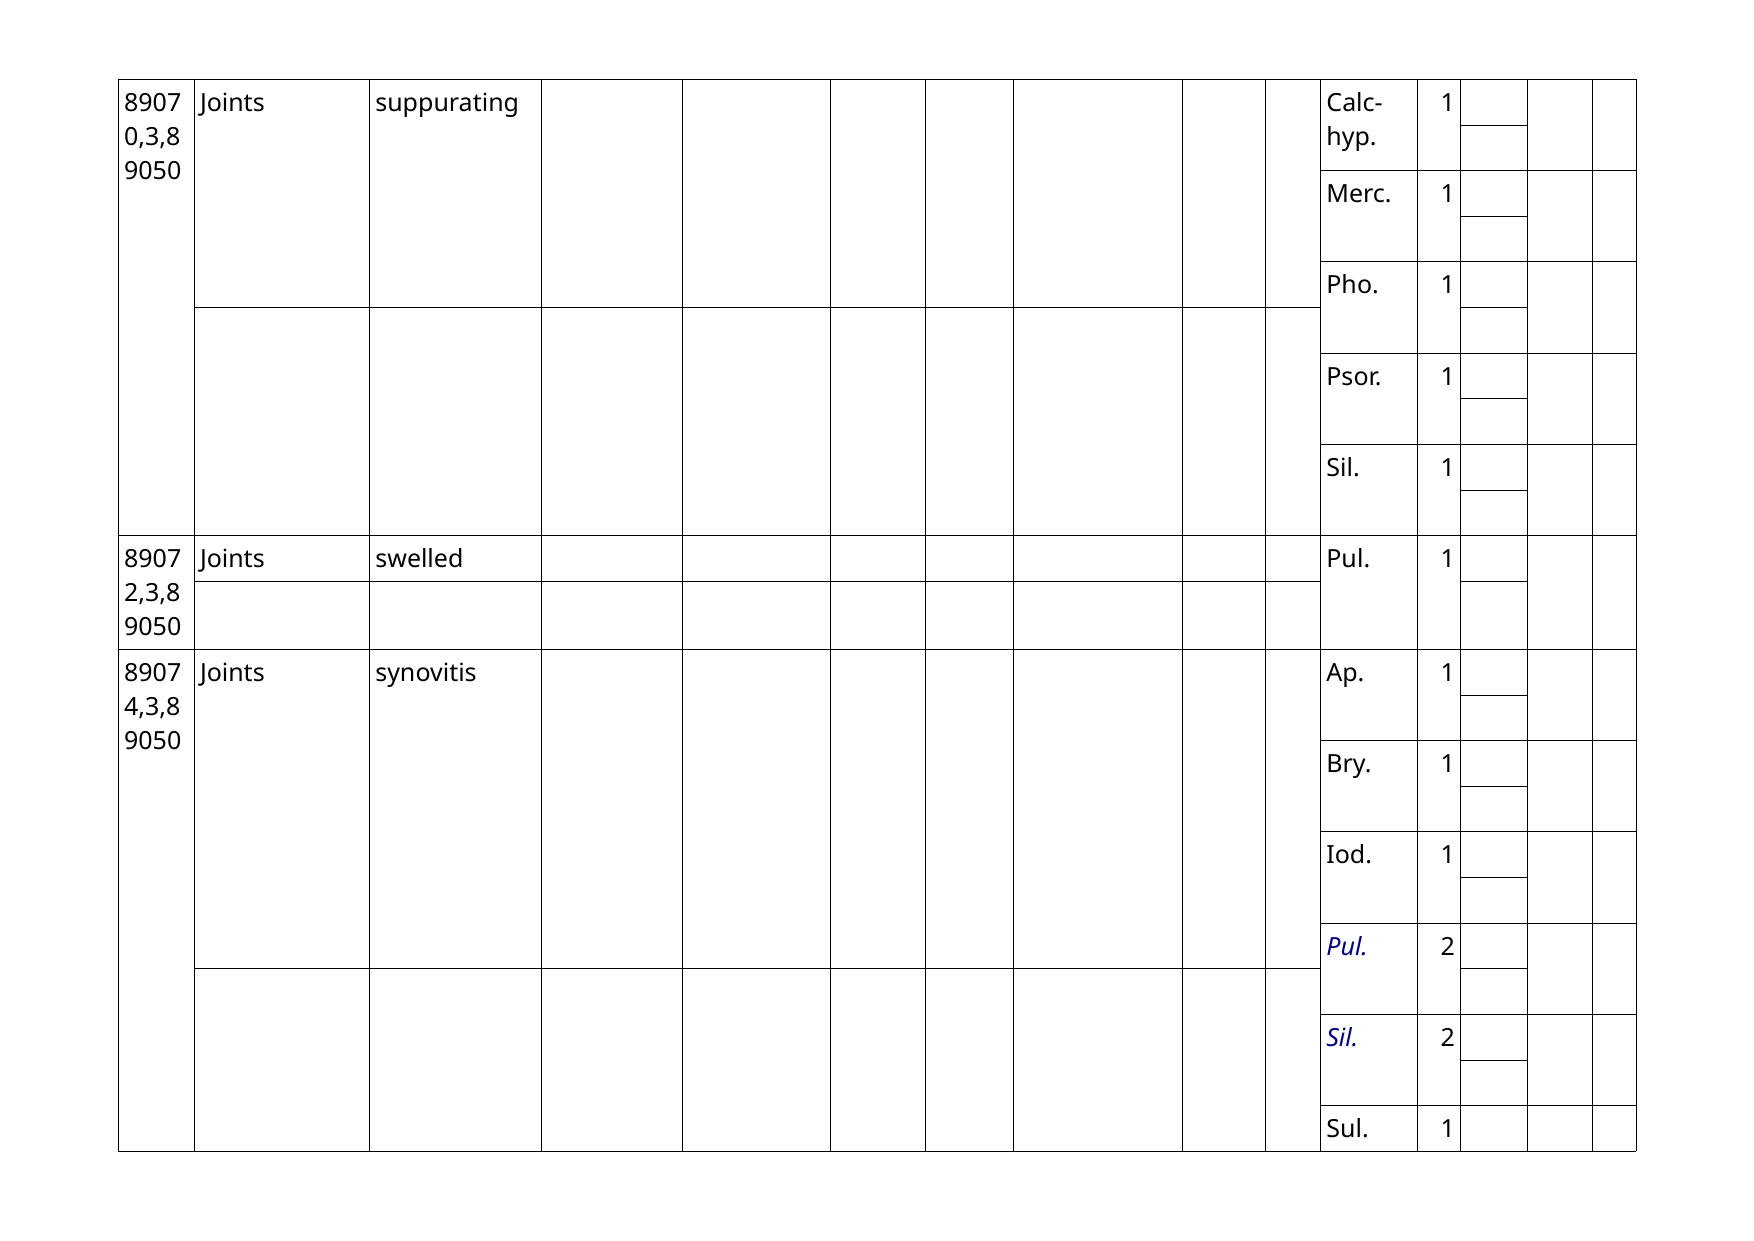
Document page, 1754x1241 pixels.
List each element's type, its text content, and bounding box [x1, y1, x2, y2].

table_cell [1461, 924, 1527, 968]
table_cell [1461, 1106, 1527, 1151]
table_cell [1528, 924, 1592, 1014]
table_cell [1266, 536, 1320, 581]
table_cell [1461, 878, 1527, 923]
table_cell Bry. [1321, 741, 1417, 831]
table_cell Calc-hyp. [1321, 80, 1417, 170]
table_cell Merc. [1321, 171, 1417, 261]
table_cell 1 [1418, 1106, 1460, 1151]
table_cell 1 [1418, 536, 1460, 649]
table_cell [1461, 1061, 1527, 1105]
table_cell [1461, 354, 1527, 398]
table_cell [1593, 1106, 1636, 1151]
table_cell [1461, 832, 1527, 877]
table_cell [1461, 1015, 1527, 1059]
table_cell [1593, 262, 1636, 353]
table_cell [1593, 1015, 1636, 1105]
table_cell Ap. [1321, 650, 1417, 740]
table_cell [195, 969, 369, 1151]
table_cell [1014, 308, 1182, 535]
table_cell [542, 969, 682, 1151]
table_cell [926, 969, 1013, 1151]
table_cell [1461, 126, 1527, 170]
table_cell [1528, 80, 1592, 170]
table_cell 2 [1418, 1015, 1460, 1105]
table_cell [1461, 445, 1527, 489]
table_cell [1461, 171, 1527, 216]
table_cell [831, 80, 925, 307]
table_cell Joints [195, 80, 369, 307]
table_cell [1528, 536, 1592, 649]
table_cell 1 [1418, 650, 1460, 740]
table_cell [1461, 969, 1527, 1014]
table_cell [1014, 969, 1182, 1151]
table_cell [1593, 354, 1636, 444]
table_cell [1266, 80, 1320, 307]
table_cell [1461, 536, 1527, 581]
table_cell Pul. [1321, 924, 1417, 1014]
table_cell [1266, 650, 1320, 968]
table_cell Pul. [1321, 536, 1417, 649]
table_cell [831, 582, 925, 649]
table_cell [1183, 536, 1265, 581]
table_cell [683, 536, 830, 581]
table_cell [542, 308, 682, 535]
table_cell [1461, 696, 1527, 740]
table_cell [1528, 741, 1592, 831]
table_cell 1 [1418, 171, 1460, 261]
table_cell Pho. [1321, 262, 1417, 353]
table_cell [1461, 217, 1527, 261]
table_cell [1461, 491, 1527, 535]
table_cell Iod. [1321, 832, 1417, 923]
table_cell [926, 308, 1013, 535]
table_cell 1 [1418, 832, 1460, 923]
table_cell 2 [1418, 924, 1460, 1014]
table_cell [1593, 832, 1636, 923]
table_cell [1528, 354, 1592, 444]
table_cell [683, 582, 830, 649]
table_cell [831, 308, 925, 535]
table_cell [1461, 262, 1527, 307]
table_cell [195, 308, 369, 535]
table_cell [1266, 308, 1320, 535]
table_cell [1183, 308, 1265, 535]
table_cell [1593, 445, 1636, 535]
table_cell [1593, 924, 1636, 1014]
table_cell [831, 969, 925, 1151]
table_cell Sul. [1321, 1106, 1417, 1151]
table_cell [683, 650, 830, 968]
table_cell [542, 582, 682, 649]
table_cell [1183, 582, 1265, 649]
table_cell [1593, 741, 1636, 831]
table_cell [1528, 1015, 1592, 1105]
table_cell [1183, 80, 1265, 307]
table_cell [1528, 445, 1592, 535]
table_cell [1014, 582, 1182, 649]
table_cell [195, 582, 369, 649]
table_cell [370, 969, 541, 1151]
table_cell [1183, 969, 1265, 1151]
table_cell [542, 536, 682, 581]
table_cell Joints [195, 536, 369, 581]
table_cell 89070,3,89050 [119, 80, 194, 535]
table_cell [370, 582, 541, 649]
table_cell [1461, 80, 1527, 124]
table_cell 89074,3,89050 [119, 650, 194, 1151]
table_cell [926, 582, 1013, 649]
table_cell [926, 80, 1013, 307]
table_cell 89072,3,89050 [119, 536, 194, 649]
table_cell [683, 969, 830, 1151]
table_cell [370, 308, 541, 535]
table_cell [683, 308, 830, 535]
table_cell [1593, 171, 1636, 261]
table_cell [1528, 171, 1592, 261]
table_cell [831, 536, 925, 581]
table_cell [1014, 650, 1182, 968]
table_cell [1266, 969, 1320, 1151]
table_cell [831, 650, 925, 968]
table_cell [1266, 582, 1320, 649]
table_cell Sil. [1321, 445, 1417, 535]
table_cell [1528, 262, 1592, 353]
table_cell swelled [370, 536, 541, 581]
table_cell [1461, 582, 1527, 649]
table_cell [1461, 308, 1527, 353]
table_cell [683, 80, 830, 307]
table_cell 1 [1418, 262, 1460, 353]
table_cell Psor. [1321, 354, 1417, 444]
table_cell Joints [195, 650, 369, 968]
table_cell [1461, 650, 1527, 694]
table_cell 1 [1418, 354, 1460, 444]
table_cell [1528, 832, 1592, 923]
table_cell [542, 80, 682, 307]
table_cell [1528, 1106, 1592, 1151]
table_cell suppurating [370, 80, 541, 307]
table_cell [1183, 650, 1265, 968]
table_cell [926, 650, 1013, 968]
table_cell 1 [1418, 741, 1460, 831]
table_cell [1014, 536, 1182, 581]
table_cell [1593, 536, 1636, 649]
table_cell [1461, 787, 1527, 831]
table_cell synovitis [370, 650, 541, 968]
table_cell 1 [1418, 80, 1460, 170]
table_cell [1461, 741, 1527, 786]
table_cell [1593, 80, 1636, 170]
table_cell [926, 536, 1013, 581]
table_cell [1593, 650, 1636, 740]
table_cell [542, 650, 682, 968]
table_cell [1528, 650, 1592, 740]
table_cell [1461, 399, 1527, 444]
table_cell Sil. [1321, 1015, 1417, 1105]
table_cell 1 [1418, 445, 1460, 535]
table_cell [1014, 80, 1182, 307]
